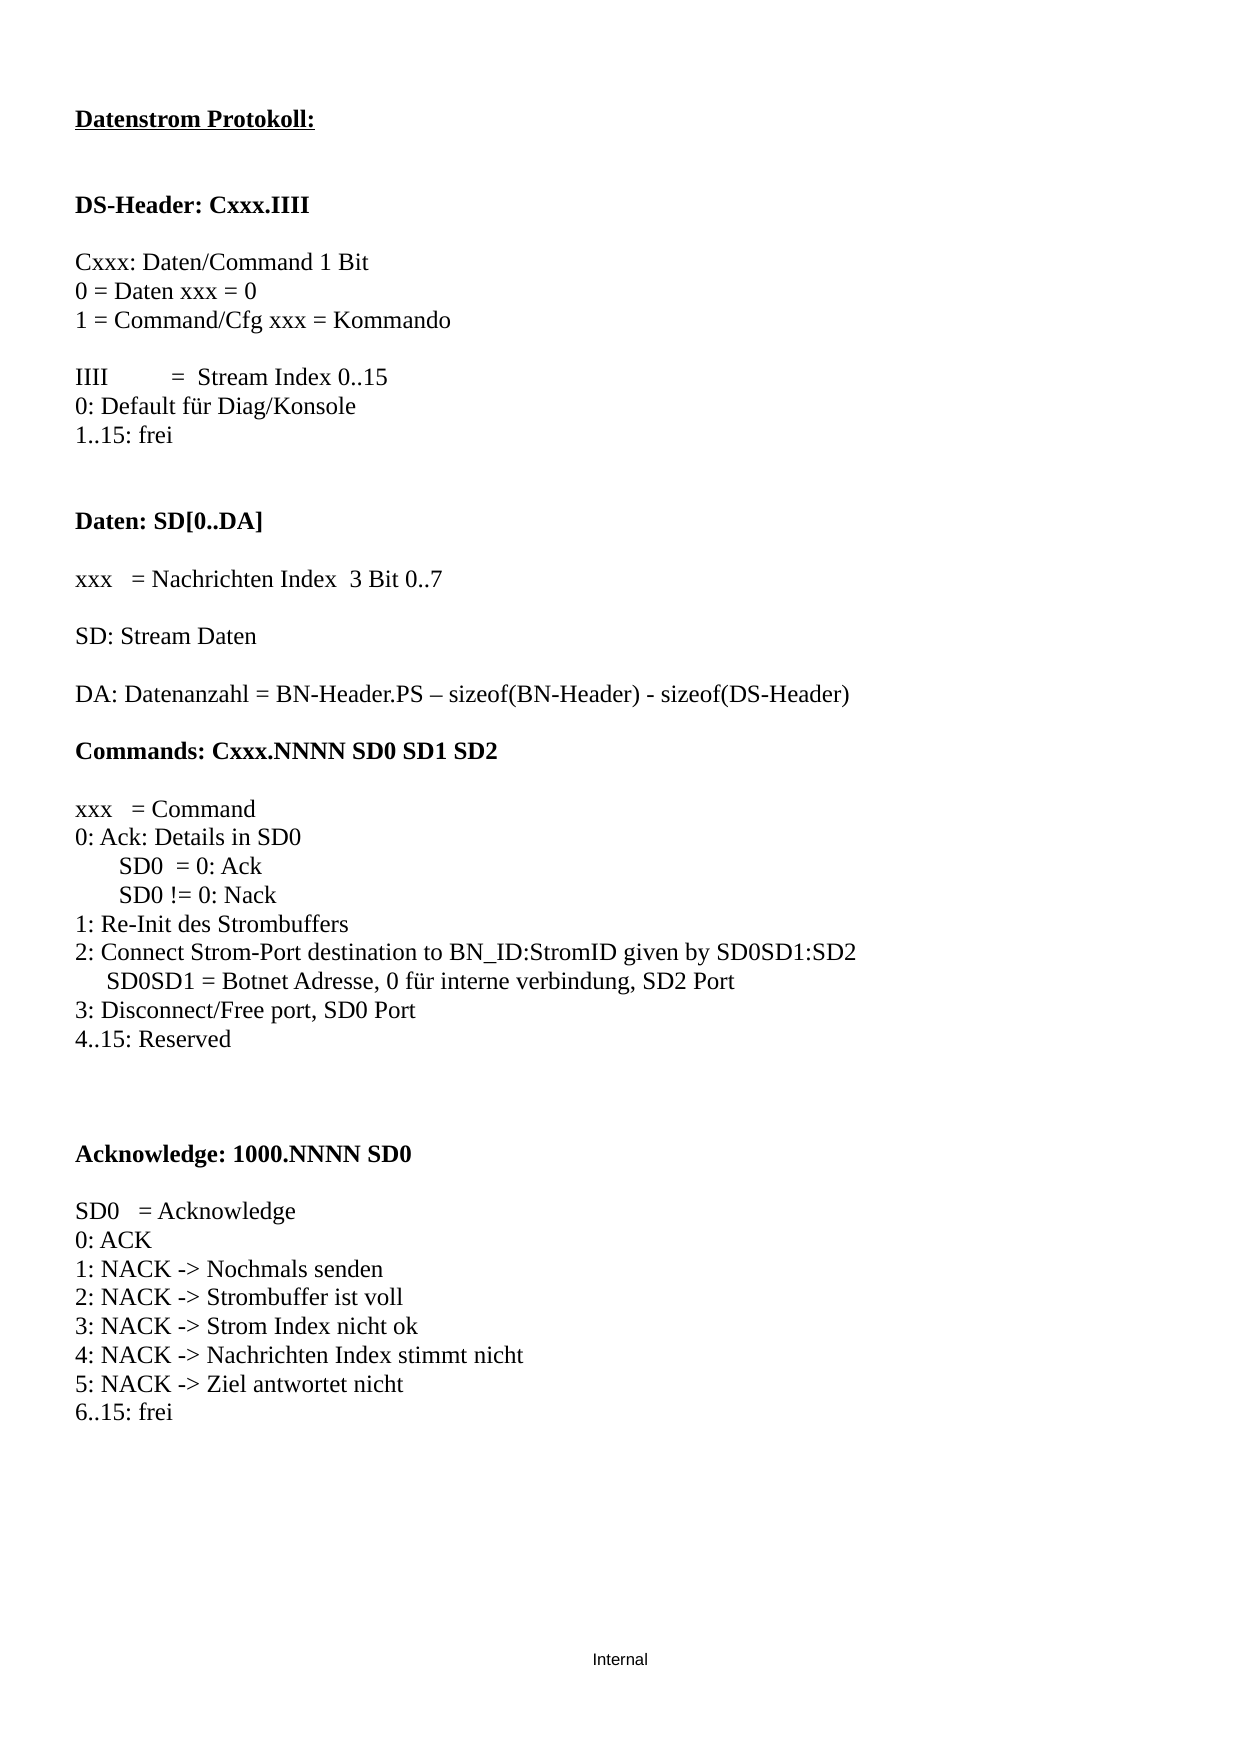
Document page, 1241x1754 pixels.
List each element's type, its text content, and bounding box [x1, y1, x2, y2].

text 1..15: frei [75, 420, 1165, 449]
text SD: Stream Daten [75, 621, 1165, 650]
text Acknowledge: 1000.NNNN SD0 [75, 1139, 1165, 1167]
text 1: NACK -> Nochmals senden [75, 1254, 1165, 1282]
text IIII = Stream Index 0..15 [75, 362, 1165, 391]
text 2: NACK -> Strombuffer ist voll [75, 1282, 1165, 1311]
text 6..15: frei [75, 1397, 1165, 1426]
text 0: Ack: Details in SD0 [75, 822, 1165, 851]
text 1: Re-Init des Strombuffers [75, 909, 1165, 937]
text 0 = Daten xxx = 0 [75, 276, 1165, 305]
text 3: NACK -> Strom Index nicht ok [75, 1311, 1165, 1340]
text Daten: SD[0..DA] [75, 506, 1165, 535]
text SD0 != 0: Nack [75, 880, 1165, 909]
text 5: NACK -> Ziel antwortet nicht [75, 1369, 1165, 1397]
text Datenstrom Protokoll: [75, 104, 1165, 132]
text 2: Connect Strom-Port destination to BN_ID:StromID given by SD0SD1:SD2 [75, 937, 1165, 966]
text SD0 = Acknowledge [75, 1196, 1165, 1225]
text 3: Disconnect/Free port, SD0 Port [75, 995, 1165, 1024]
text Cxxx: Daten/Command 1 Bit [75, 247, 1165, 276]
text xxx = Command [75, 794, 1165, 822]
text 1 = Command/Cfg xxx = Kommando [75, 305, 1165, 334]
text 4: NACK -> Nachrichten Index stimmt nicht [75, 1340, 1165, 1369]
text SD0 = 0: Ack [75, 851, 1165, 880]
text DA: Datenanzahl = BN-Header.PS – sizeof(BN-Header) - sizeof(DS-Header) [75, 679, 1165, 707]
text SD0SD1 = Botnet Adresse, 0 für interne verbindung, SD2 Port [75, 966, 1165, 995]
text Commands: Cxxx.NNNN SD0 SD1 SD2 [75, 736, 1165, 765]
text xxx = Nachrichten Index 3 Bit 0..7 [75, 564, 1165, 592]
text 4..15: Reserved [75, 1024, 1165, 1052]
text 0: Default für Diag/Konsole [75, 391, 1165, 420]
text DS-Header: Cxxx.IIII [75, 190, 1165, 219]
text 0: ACK [75, 1225, 1165, 1254]
